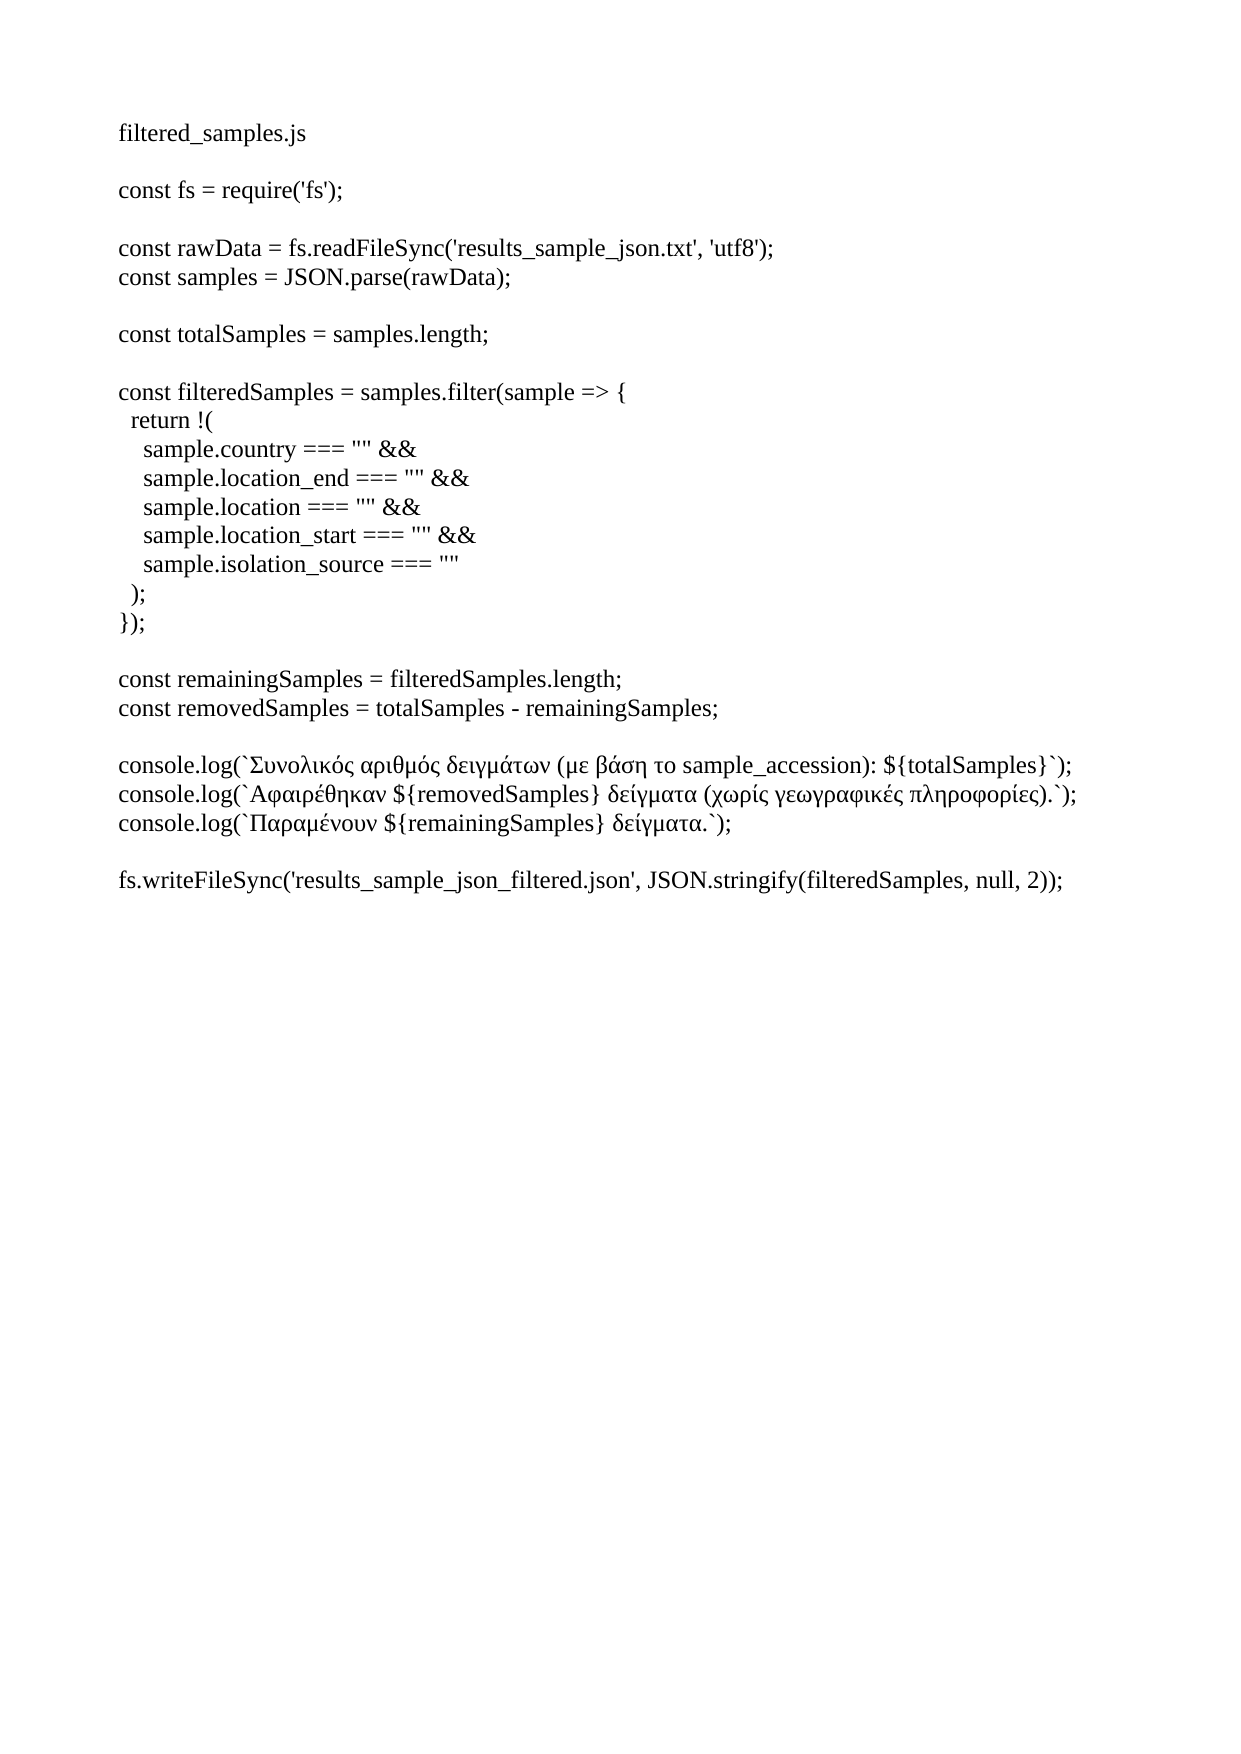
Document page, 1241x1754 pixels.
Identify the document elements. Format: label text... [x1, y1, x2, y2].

text const remainingSamples = filteredSamples.length; [118, 664, 1122, 693]
text const filteredSamples = samples.filter(sample => { [118, 377, 1122, 406]
text ); [118, 578, 1122, 607]
text console.log(`Συνολικός αριθμός δειγμάτων (με βάση το sample_accession): ${totalSamples}`); [118, 751, 1122, 779]
text return !( [118, 406, 1122, 434]
text console.log(`Παραμένουν ${remainingSamples} δείγματα.`); [118, 808, 1122, 837]
text sample.country === "" && [118, 434, 1122, 463]
text sample.location_start === "" && [118, 521, 1122, 549]
text sample.location === "" && [118, 492, 1122, 521]
text filtered_samples.js [118, 118, 1122, 147]
text const fs = require('fs'); [118, 176, 1122, 204]
text const totalSamples = samples.length; [118, 319, 1122, 348]
text fs.writeFileSync('results_sample_json_filtered.json', JSON.stringify(filteredSamples, null, 2)); [118, 866, 1122, 894]
text sample.location_end === "" && [118, 463, 1122, 492]
text sample.isolation_source === "" [118, 549, 1122, 578]
text const removedSamples = totalSamples - remainingSamples; [118, 693, 1122, 722]
text }); [118, 607, 1122, 636]
text const rawData = fs.readFileSync('results_sample_json.txt', 'utf8'); [118, 233, 1122, 262]
text console.log(`Αφαιρέθηκαν ${removedSamples} δείγματα (χωρίς γεωγραφικές πληροφορίες).`); [118, 779, 1122, 808]
text const samples = JSON.parse(rawData); [118, 262, 1122, 291]
